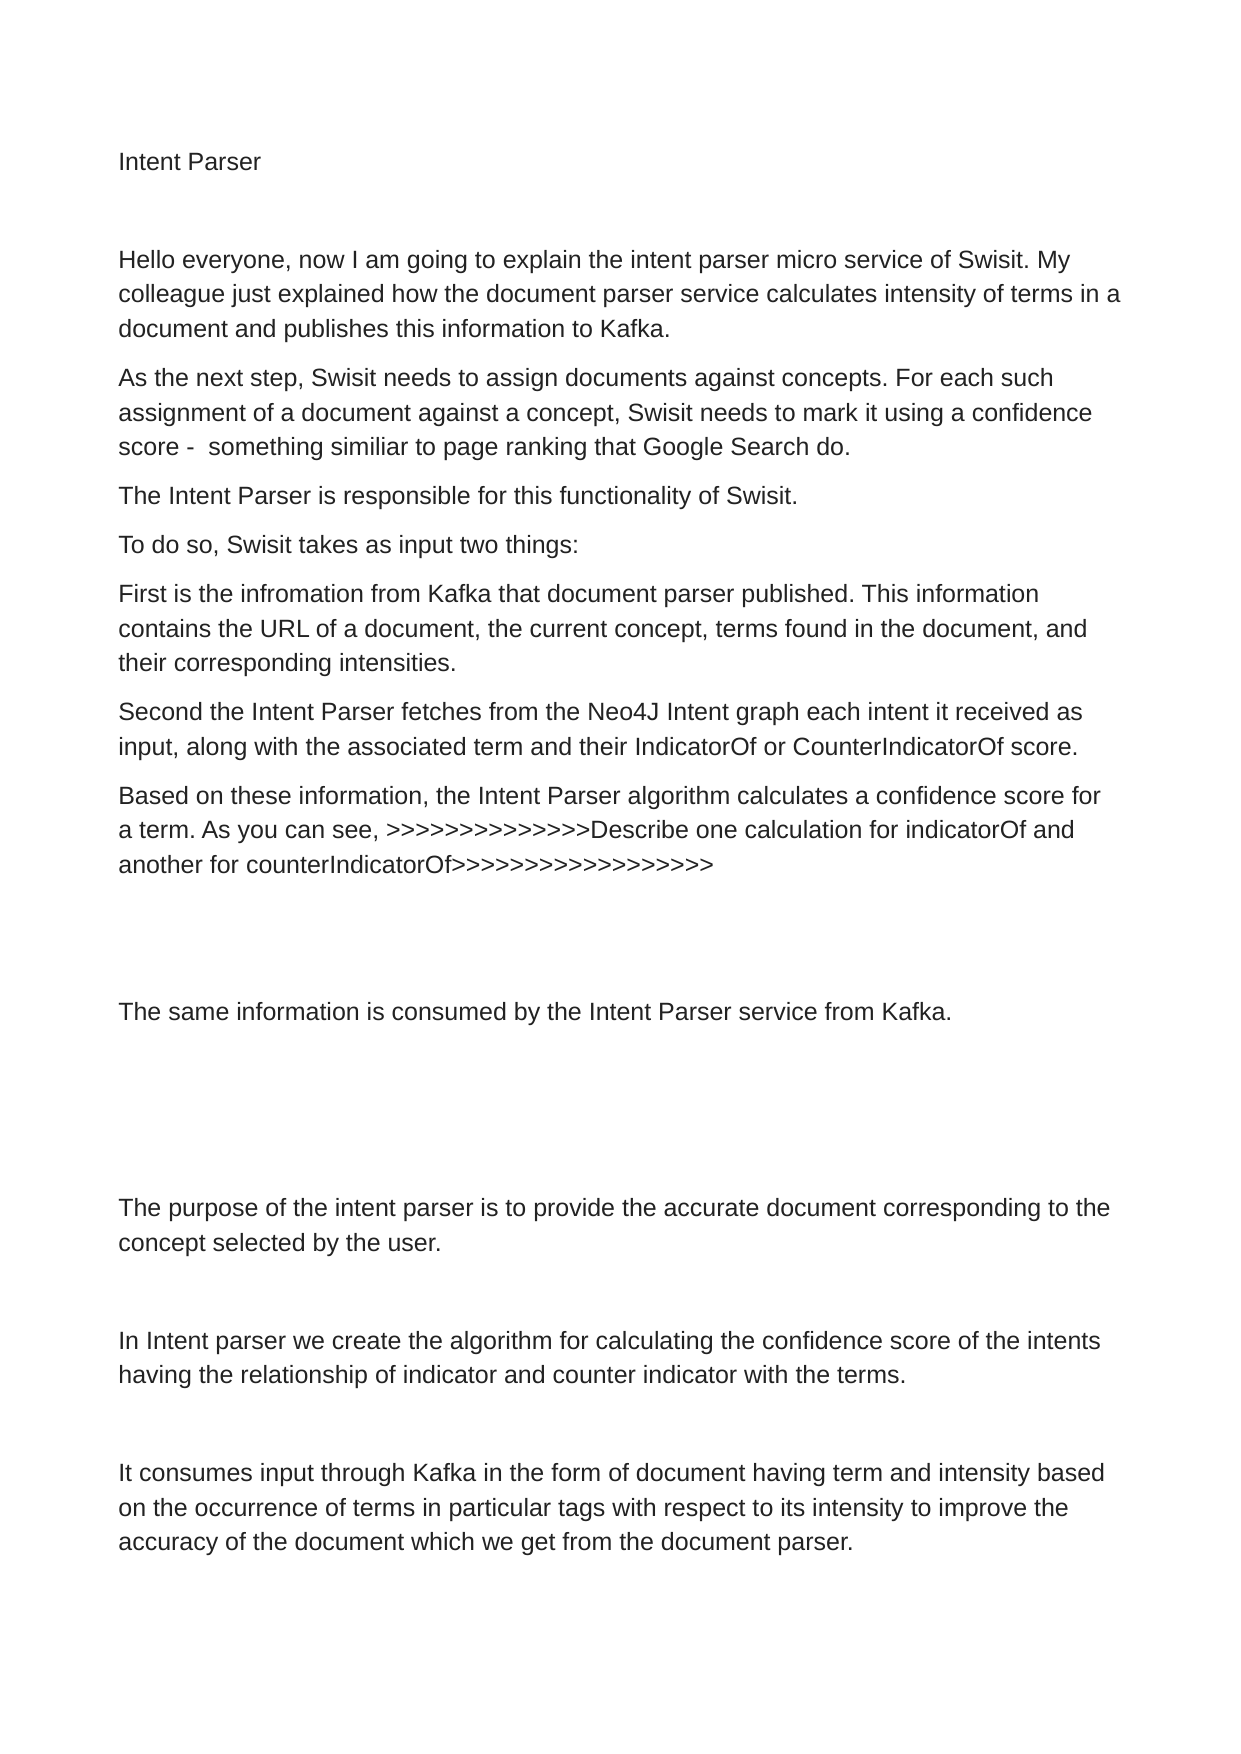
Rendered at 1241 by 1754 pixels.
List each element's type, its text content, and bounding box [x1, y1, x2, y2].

text The Intent Parser is responsible for this functionality of Swisit. [118, 481, 1122, 510]
text The same information is consumed by the Intent Parser service from Kafka. [118, 997, 1122, 1026]
text Based on these information, the Intent Parser algorithm calculates a confidence score for a term. As you can see, >>>>>>>>>>>>>>Describe one calculation for indicatorOf and another for counterIndicatorOf>>>>>>>>>>>>>>>>>> [118, 781, 1122, 878]
text As the next step, Swisit needs to assign documents against concepts. For each such assignment of a document against a concept, Swisit needs to mark it using a confidence score - something similiar to page ranking that Google Search do. [118, 363, 1122, 461]
text Intent Parser [118, 147, 1122, 176]
text First is the infromation from Kafka that document parser published. This information contains the URL of a document, the current concept, terms found in the document, and their corresponding intensities. [118, 579, 1122, 677]
text Hello everyone, now I am going to explain the intent parser micro service of Swisit. My colleague just explained how the document parser service calculates intensity of terms in a document and publishes this information to Kafka. [118, 245, 1122, 343]
text In Intent parser we create the algorithm for calculating the confidence score of the intents having the relationship of indicator and counter indicator with the terms. [118, 1326, 1122, 1389]
text To do so, Swisit takes as input two things: [118, 530, 1122, 559]
text It consumes input through Kafka in the form of document having term and intensity based on the occurrence of terms in particular tags with respect to its intensity to improve the accuracy of the document which we get from the document parser. [118, 1458, 1122, 1556]
text Second the Intent Parser fetches from the Neo4J Intent graph each intent it received as input, along with the associated term and their IndicatorOf or CounterIndicatorOf score. [118, 697, 1122, 760]
text The purpose of the intent parser is to provide the accurate document corresponding to the concept selected by the user. [118, 1193, 1122, 1256]
